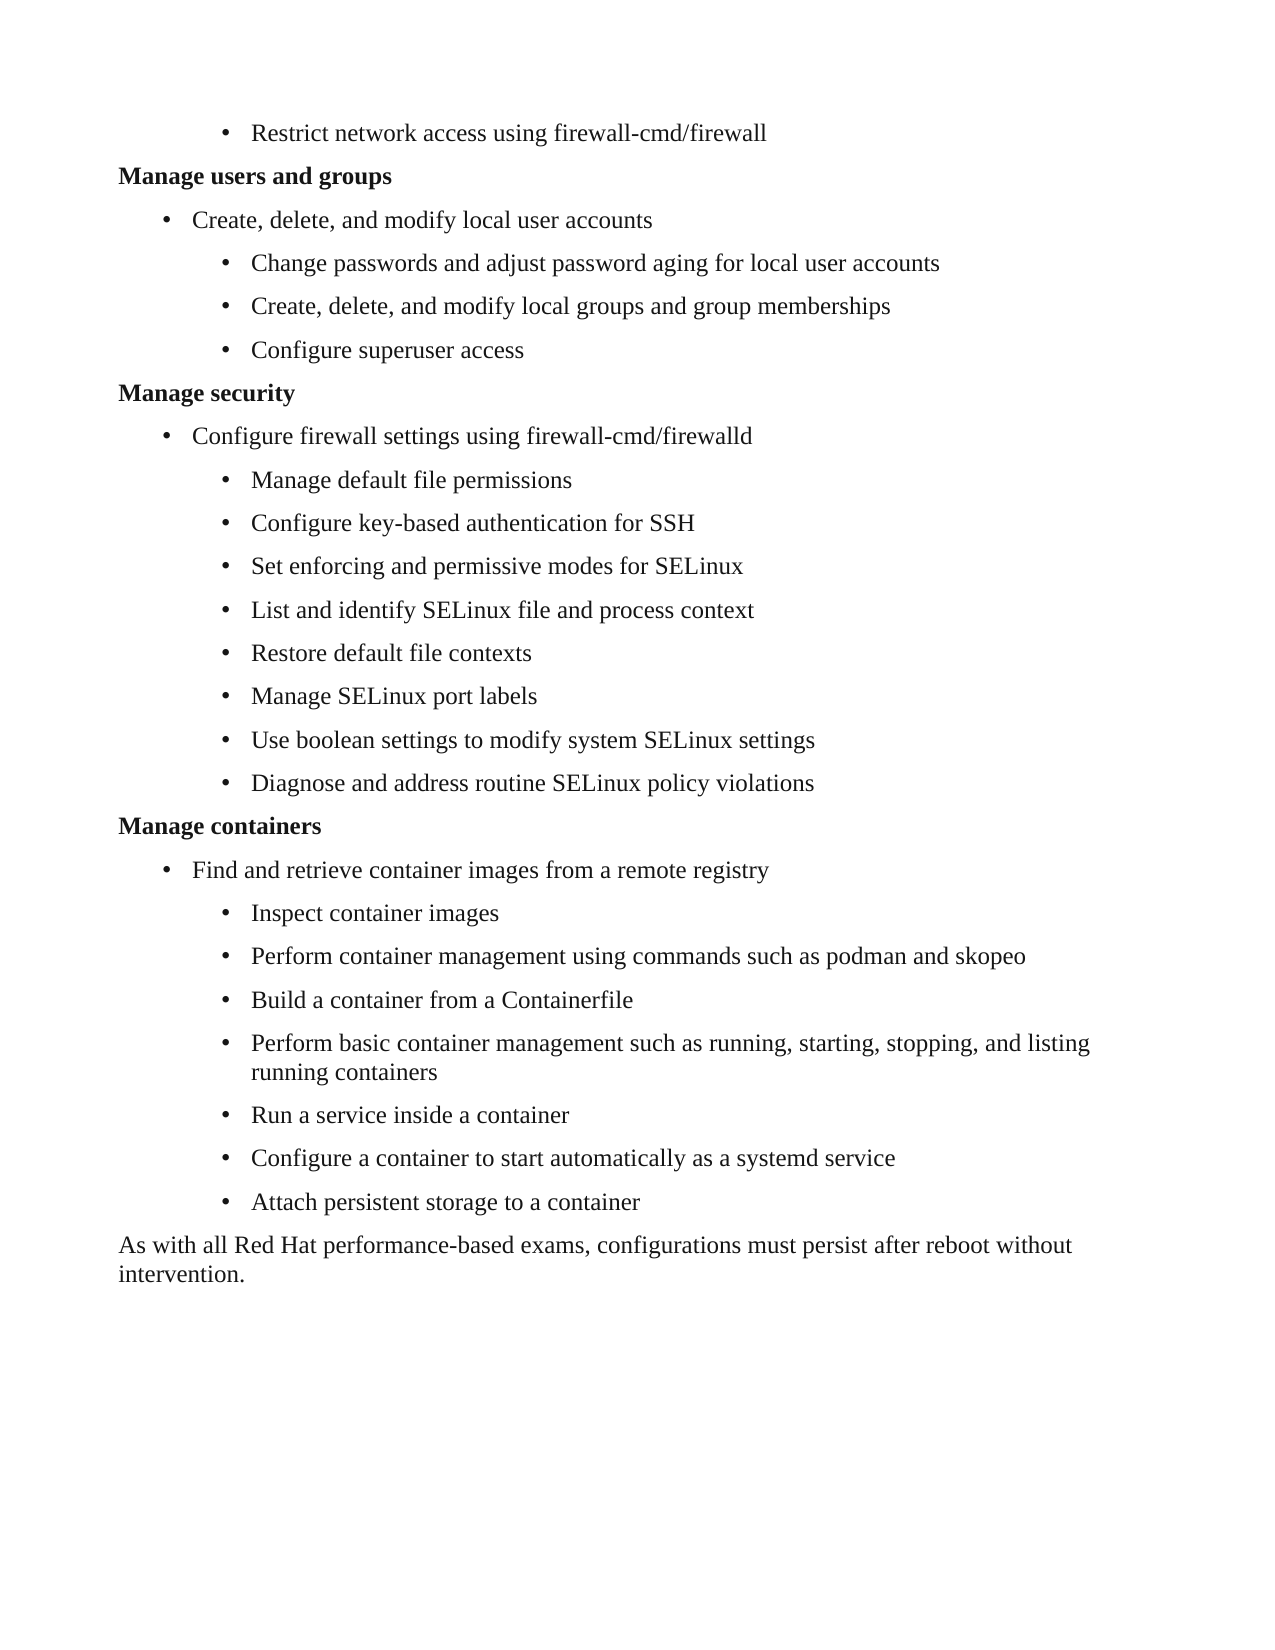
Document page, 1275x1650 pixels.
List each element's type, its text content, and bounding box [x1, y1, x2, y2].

list Attach persistent storage to a container [221, 1187, 1157, 1216]
list Change passwords and adjust password aging for local user accounts [221, 248, 1157, 277]
list Find and retrieve container images from a remote registry [162, 855, 1157, 883]
list Run a service inside a container [221, 1100, 1157, 1129]
list Manage default file permissions [221, 465, 1157, 493]
list Diagnose and address routine SELinux policy violations [221, 768, 1157, 797]
list Set enforcing and permissive modes for SELinux [221, 551, 1157, 580]
list Restore default file contexts [221, 638, 1157, 667]
list Restrict network access using firewall-cmd/firewall [221, 118, 1157, 147]
list Inspect container images [221, 898, 1157, 927]
subtitle Manage containers [118, 811, 1157, 840]
list Create, delete, and modify local groups and group memberships [221, 291, 1157, 320]
list List and identify SELinux file and process context [221, 595, 1157, 623]
list Perform basic container management such as running, starting, stopping, and listing running containers [221, 1028, 1157, 1086]
list Use boolean settings to modify system SELinux settings [221, 725, 1157, 753]
list Manage SELinux port labels [221, 681, 1157, 710]
list Perform container management using commands such as podman and skopeo [221, 941, 1157, 970]
subtitle Manage security [118, 378, 1157, 407]
list Create, delete, and modify local user accounts [162, 205, 1157, 233]
list Configure a container to start automatically as a systemd service [221, 1143, 1157, 1172]
subtitle Manage users and groups [118, 161, 1157, 190]
list Configure firewall settings using firewall-cmd/firewalld [162, 421, 1157, 450]
list Build a container from a Containerfile [221, 985, 1157, 1013]
list Configure key-based authentication for SSH [221, 508, 1157, 537]
list Configure superuser access [221, 335, 1157, 363]
text As with all Red Hat performance-based exams, configurations must persist after reboot without intervention. [118, 1230, 1157, 1288]
